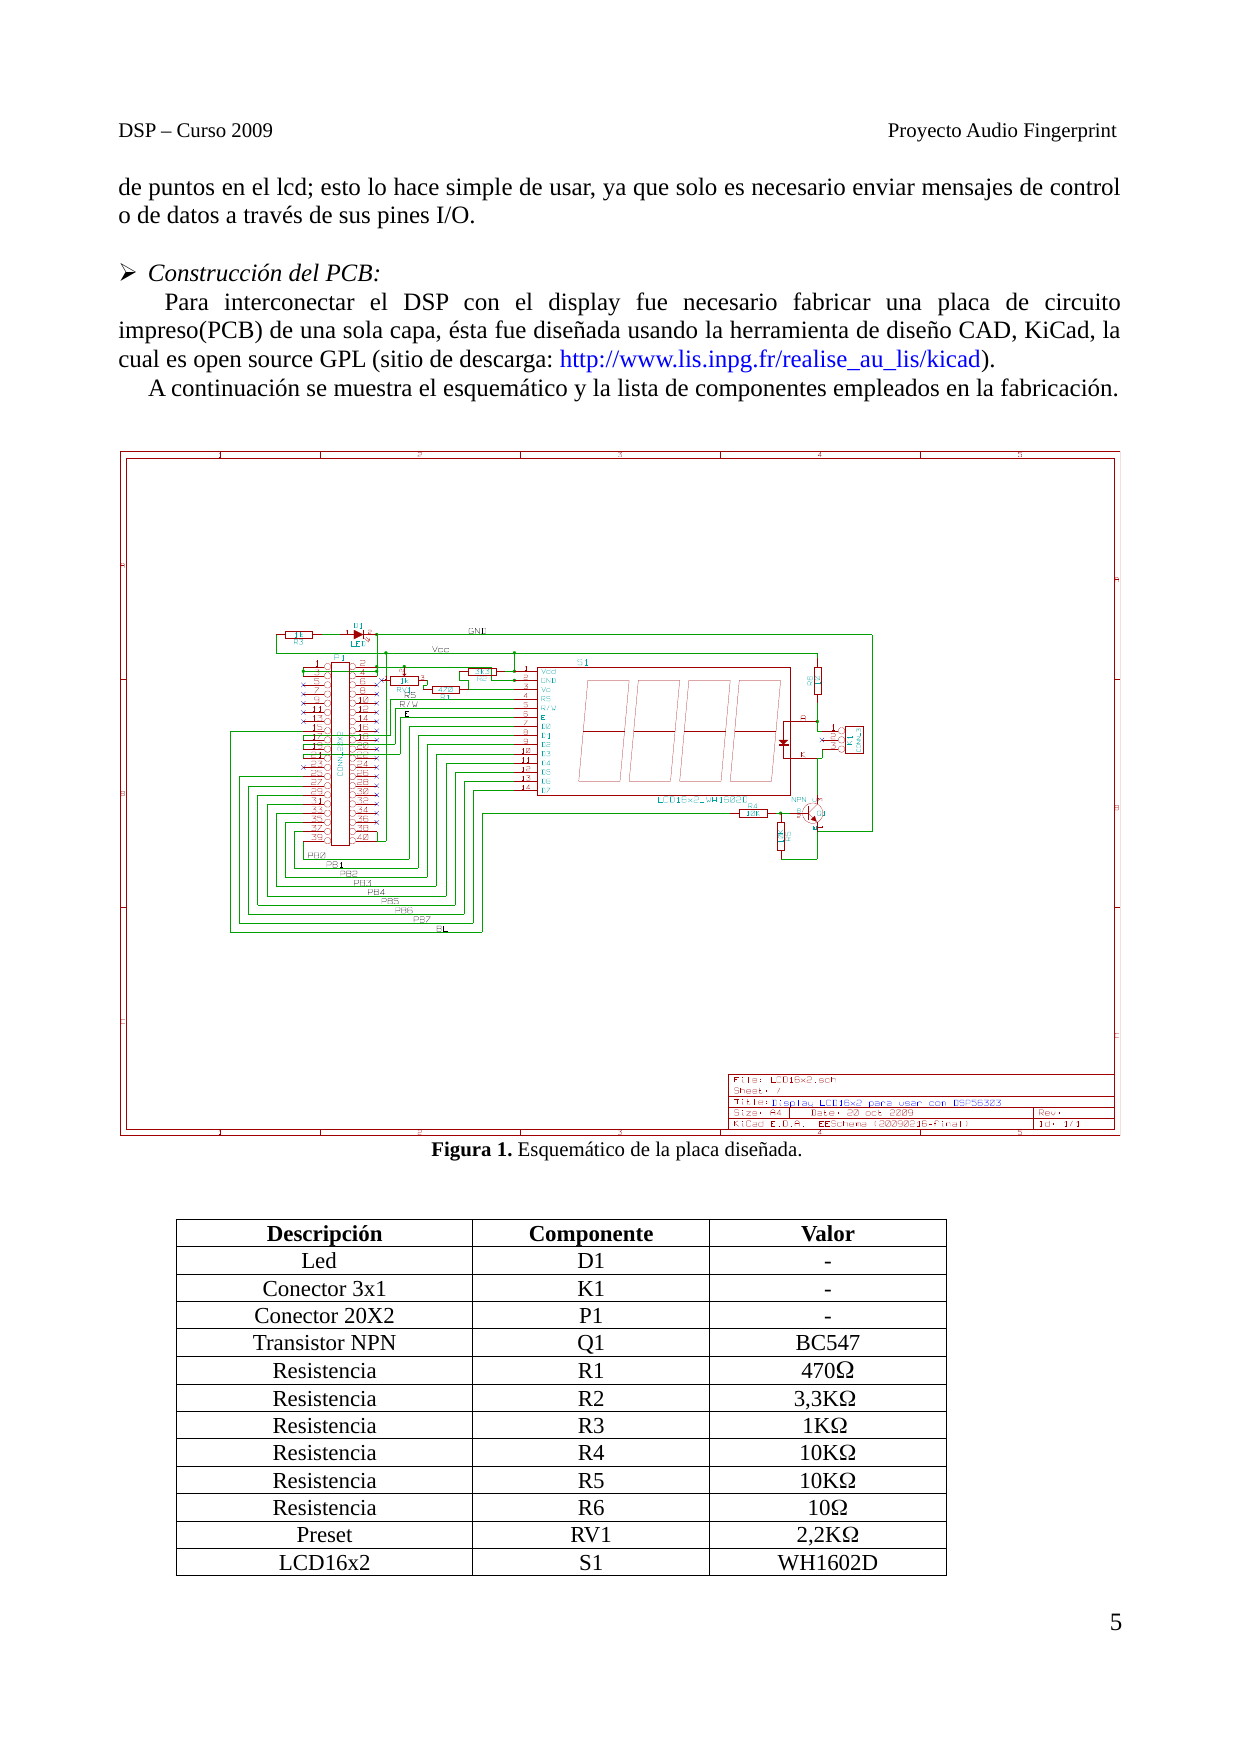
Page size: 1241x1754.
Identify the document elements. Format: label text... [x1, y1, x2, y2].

table_cell 10W [710, 1494, 946, 1521]
table_cell R4 [473, 1439, 709, 1466]
table_cell LCD16x2 [177, 1549, 472, 1575]
table_cell Q1 [473, 1329, 709, 1356]
table_cell 3,3KW [710, 1385, 946, 1411]
table_cell Conector 3x1 [177, 1275, 472, 1301]
table_header Valor [710, 1220, 946, 1246]
table_cell Led [177, 1247, 472, 1273]
table_header Componente [473, 1220, 709, 1246]
table_cell R5 [473, 1467, 709, 1493]
table_cell S1 [473, 1549, 709, 1575]
text Figura 1. Esquemático de la placa diseñada. [118, 1137, 1122, 1161]
table_cell 470W [710, 1357, 946, 1383]
table_cell RV1 [473, 1522, 709, 1548]
table_cell P1 [473, 1302, 709, 1328]
table_cell Resistencia [177, 1357, 472, 1383]
table_cell K1 [473, 1275, 709, 1301]
table_cell 2,2KW [710, 1522, 946, 1548]
table_cell Conector 20X2 [177, 1302, 472, 1328]
table_cell WH1602D [710, 1549, 946, 1575]
list Construcción del PCB: [118, 258, 1122, 287]
table_cell R2 [473, 1385, 709, 1411]
table_cell Resistencia [177, 1385, 472, 1411]
table_cell R6 [473, 1494, 709, 1521]
table_header Descripción [177, 1220, 472, 1246]
list A continuación se muestra el esquemático y la lista de componentes empleados en la fabricación. [118, 373, 1122, 402]
table_cell - [710, 1302, 946, 1328]
table_cell Preset [177, 1522, 472, 1548]
text Para interconectar el DSP con el display fue necesario fabricar una placa de circuito impreso(PCB) de una sola capa, ésta fue diseñada usando la herramienta de diseño CAD, KiCad, la cual es open source GPL (sitio de descarga: http://www.lis.inpg.fr/realise_au_lis/kicad). [118, 287, 1122, 373]
table_cell BC547 [710, 1329, 946, 1356]
table_cell R1 [473, 1357, 709, 1383]
table_cell Resistencia [177, 1439, 472, 1466]
table_cell Resistencia [177, 1494, 472, 1521]
table_cell 1KW [710, 1412, 946, 1438]
table_cell - [710, 1275, 946, 1301]
table_cell D1 [473, 1247, 709, 1273]
table_cell 10KW [710, 1439, 946, 1466]
table_cell Transistor NPN [177, 1329, 472, 1356]
table_cell R3 [473, 1412, 709, 1438]
list de puntos en el lcd; esto lo hace simple de usar, ya que solo es necesario enviar mensajes de control o de datos a través de sus pines I/O. [118, 172, 1122, 229]
table_cell - [710, 1247, 946, 1273]
table_cell Resistencia [177, 1467, 472, 1493]
table_cell Resistencia [177, 1412, 472, 1438]
table_cell 10KW [710, 1467, 946, 1493]
